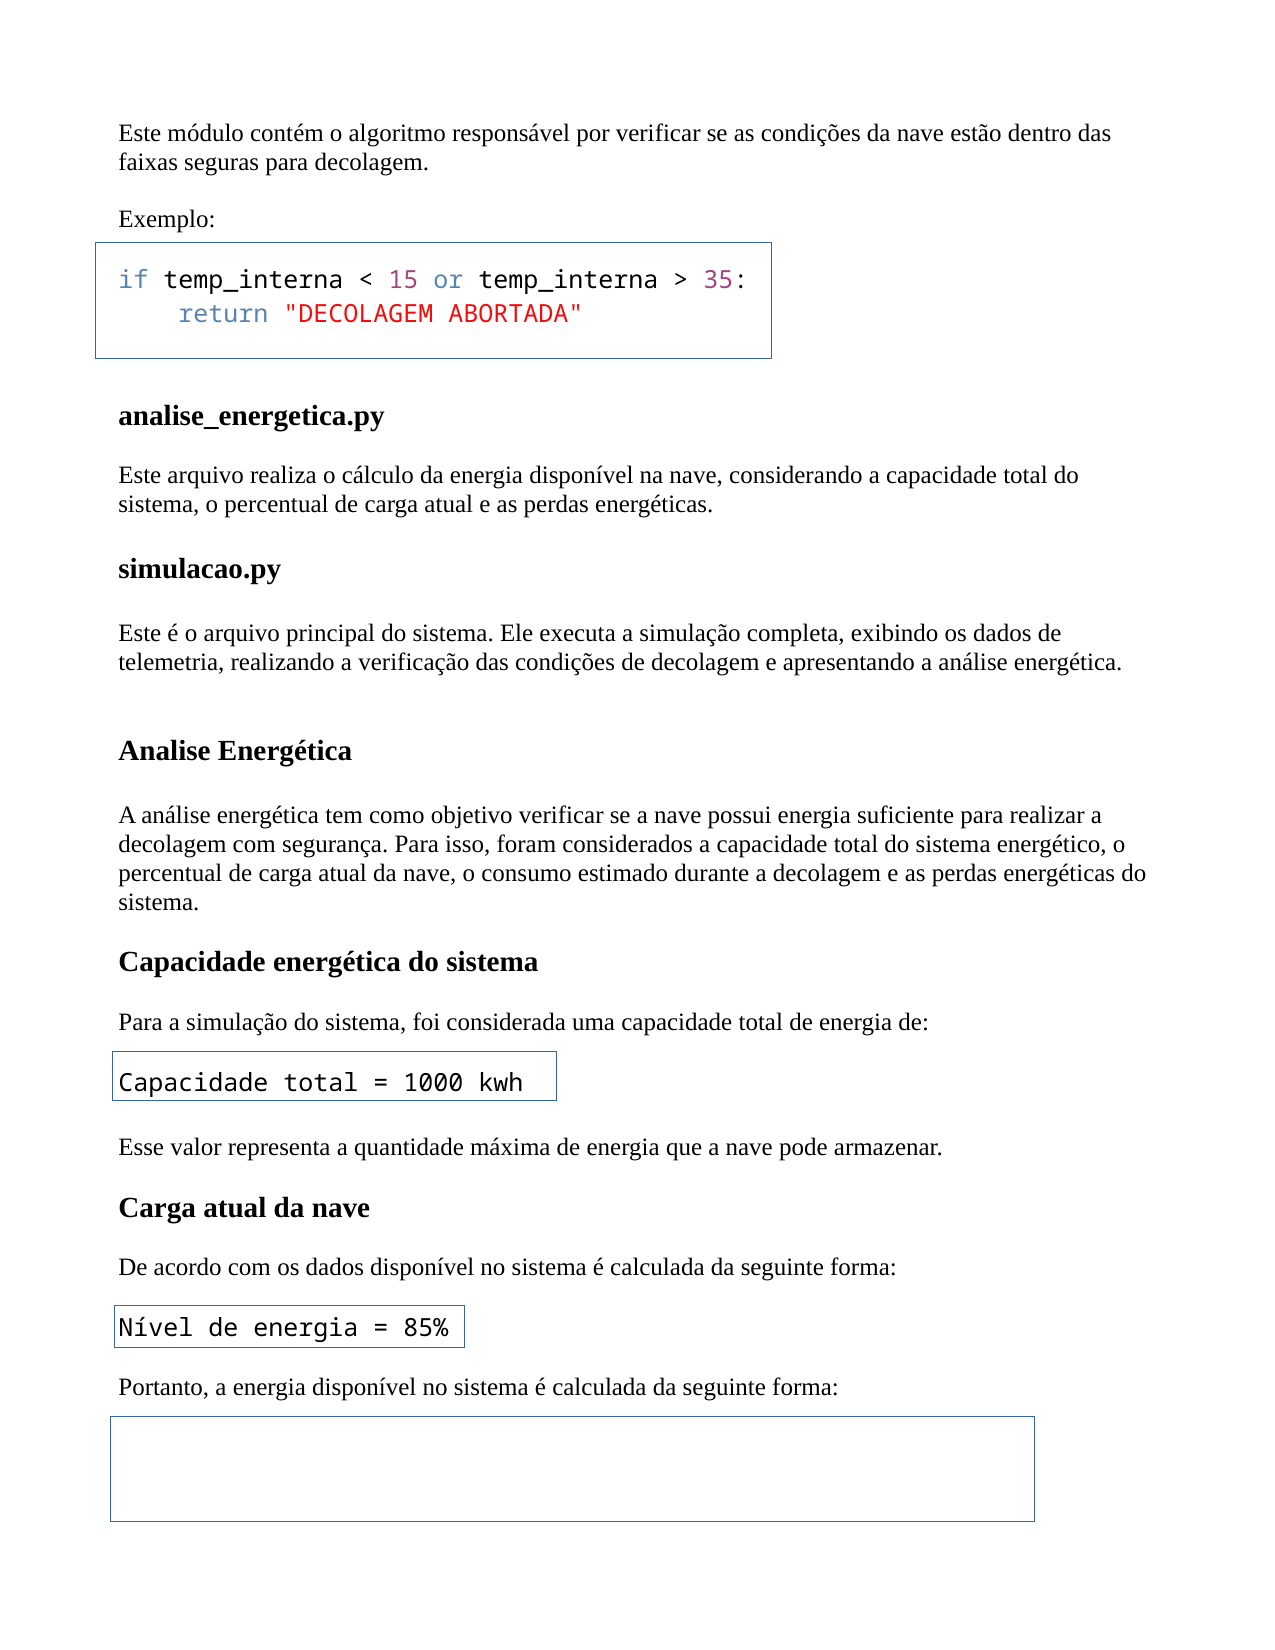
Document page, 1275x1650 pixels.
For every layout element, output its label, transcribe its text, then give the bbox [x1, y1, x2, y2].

text Exemplo: [118, 204, 1157, 233]
text [772, 262, 1157, 296]
text Este arquivo realiza o cálculo da energia disponível na nave, considerando a capacidade total do sistema, o percentual de carga atual e as perdas energéticas. [118, 460, 1157, 518]
text Nível de energia = 85% [118, 1309, 464, 1344]
text [465, 1309, 1157, 1344]
text Este é o arquivo principal do sistema. Ele executa a simulação completa, exibindo os dados de telemetria, realizando a verificação das condições de decolagem e apresentando a análise energética. [118, 618, 1157, 676]
text if temp_interna < 15 or temp_interna > 35: [118, 262, 771, 296]
text Analise Energética [118, 733, 1157, 767]
text De acordo com os dados disponível no sistema é calculada da seguinte forma: [118, 1252, 1157, 1281]
text [557, 1064, 1157, 1098]
text simulacao.py [118, 551, 1157, 585]
text Este módulo contém o algoritmo responsável por verificar se as condições da nave estão dentro das faixas seguras para decolagem. [118, 118, 1157, 176]
text Carga atual da nave [118, 1190, 1157, 1223]
text return "DECOLAGEM ABORTADA" [118, 296, 771, 330]
text Esse valor representa a quantidade máxima de energia que a nave pode armazenar. [118, 1132, 1157, 1161]
text Capacidade energética do sistema [118, 944, 1157, 978]
text analise_energetica.py [118, 398, 1157, 432]
text Capacidade total = 1000 kwh [118, 1064, 556, 1098]
text Portanto, a energia disponível no sistema é calculada da seguinte forma: [118, 1372, 1157, 1401]
text [772, 296, 1157, 330]
text Para a simulação do sistema, foi considerada uma capacidade total de energia de: [118, 1007, 1157, 1035]
text A análise energética tem como objetivo verificar se a nave possui energia suficiente para realizar a decolagem com segurança. Para isso, foram considerados a capacidade total do sistema energético, o percentual de carga atual da nave, o consumo estimado durante a decolagem e as perdas energéticas do sistema. [118, 801, 1157, 916]
